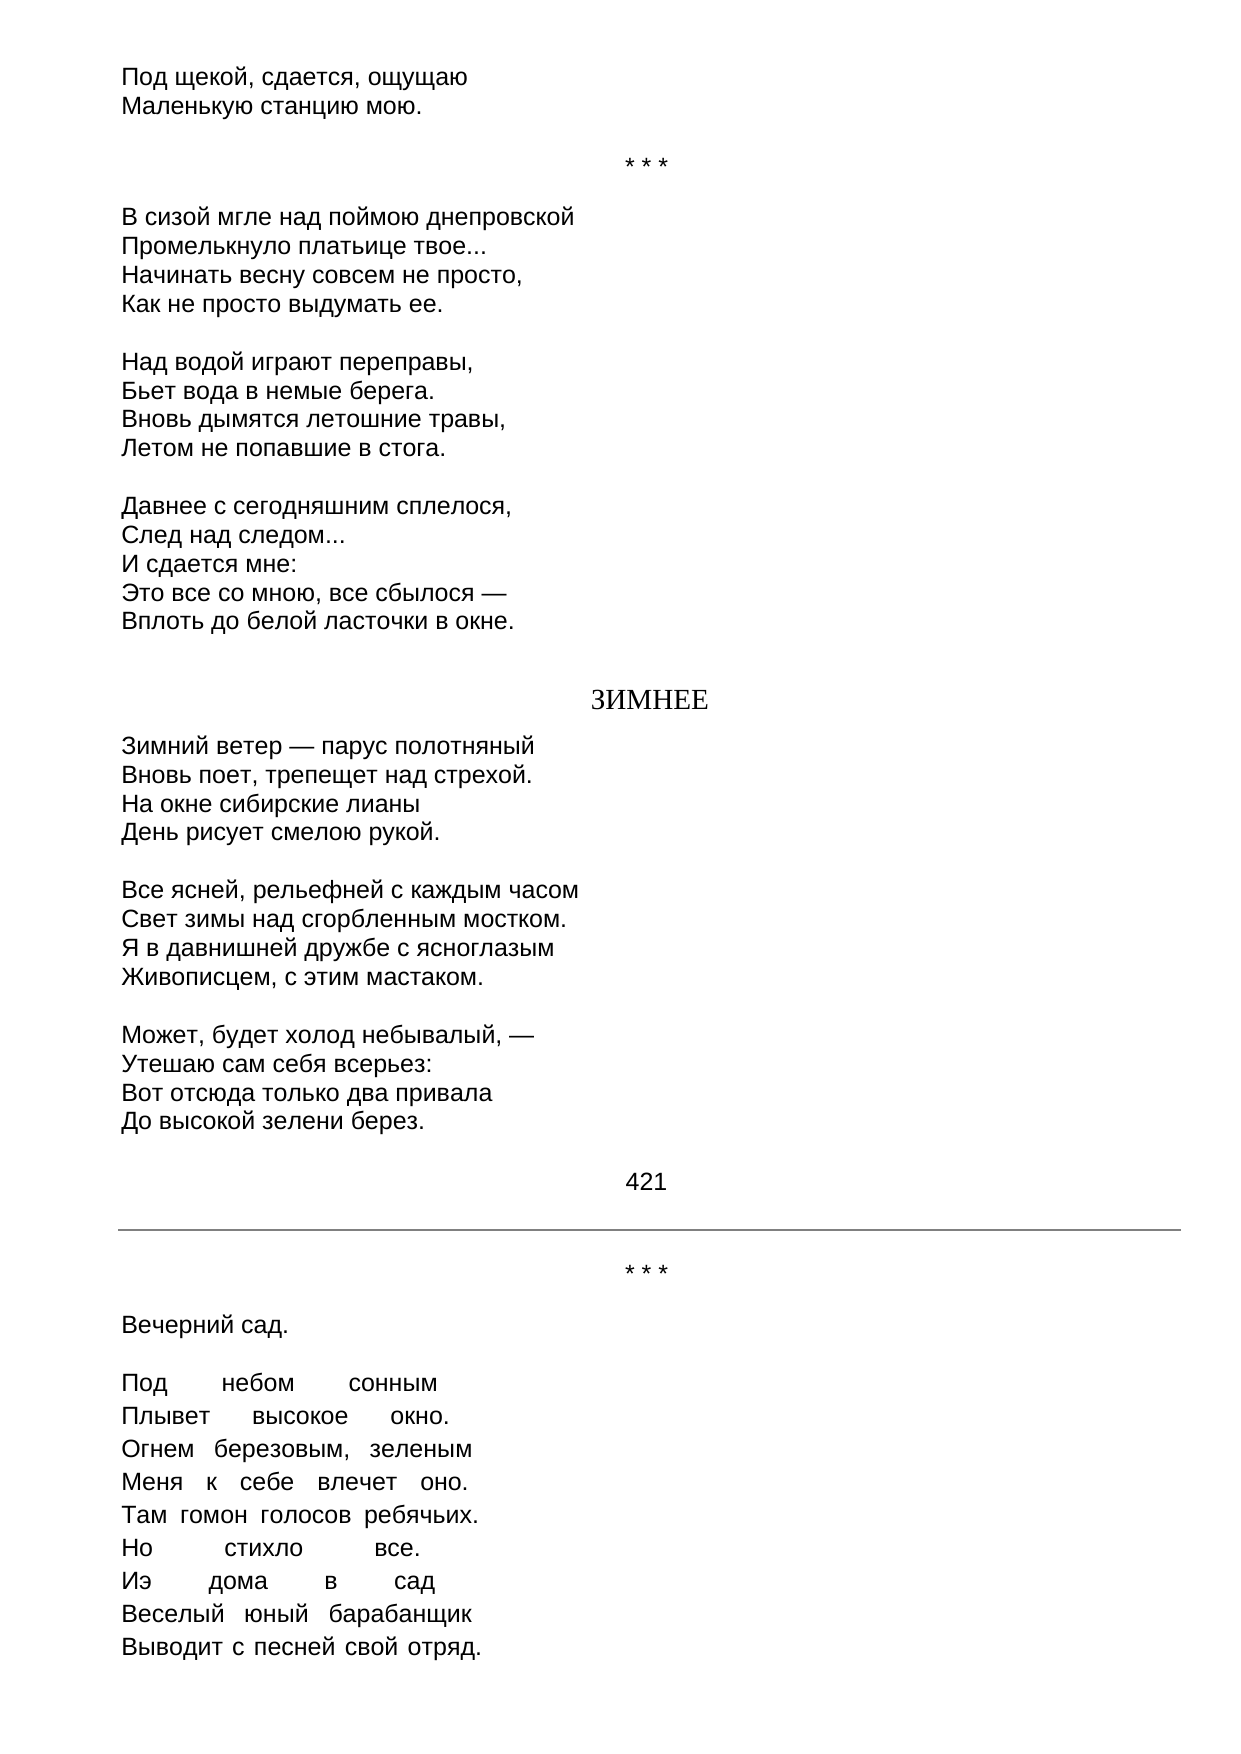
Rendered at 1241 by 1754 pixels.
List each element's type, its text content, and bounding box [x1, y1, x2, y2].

table_header Вечерний сад. Под небом сонным Плывет высокое окно. Огнем березовым, зеленым Меня к себе влечет оно. Там гомон голосов ребячьих. Но стихло все. Иэ дома в сад Веселый юный барабанщик Выводит с песней свой отряд. [118, 1307, 495, 1664]
table_header Под щекой, сдается, ощущаю Маленькую станцию мою. [118, 59, 574, 152]
text 421 [118, 1167, 1181, 1196]
text * * * [118, 152, 1181, 181]
table_header Зимний ветер — парус полотняный Вновь поет, трепещет над стрехой. На окне сибирские лианы День рисует смелою рукой. Все ясней, рельефней с каждым часом Свет зимы над сгорбленным мостком. Я в давнишней дружбе с ясноглазым Живописцем, с этим мастаком. Может, будет холод небывалый, — Утешаю сам себя всерьез: Вот отсюда только два привала До высокой зелени берез. [118, 728, 605, 1167]
subtitle ЗИМНЕЕ [118, 682, 1181, 716]
text * * * [118, 1259, 1181, 1288]
table_header В сизой мгле над поймою днепровской Промелькнуло платьице твое... Начинать весну совсем не просто, Как не просто выдумать ее. Над водой играют переправы, Бьет вода в немые берега. Вновь дымятся летошние травы, Летом не попавшие в стога. Давнее с сегодняшним сплелося, След над следом... И сдается мне: Это все со мною, все сбылося — Вплоть до белой ласточки в окне. [118, 200, 601, 667]
